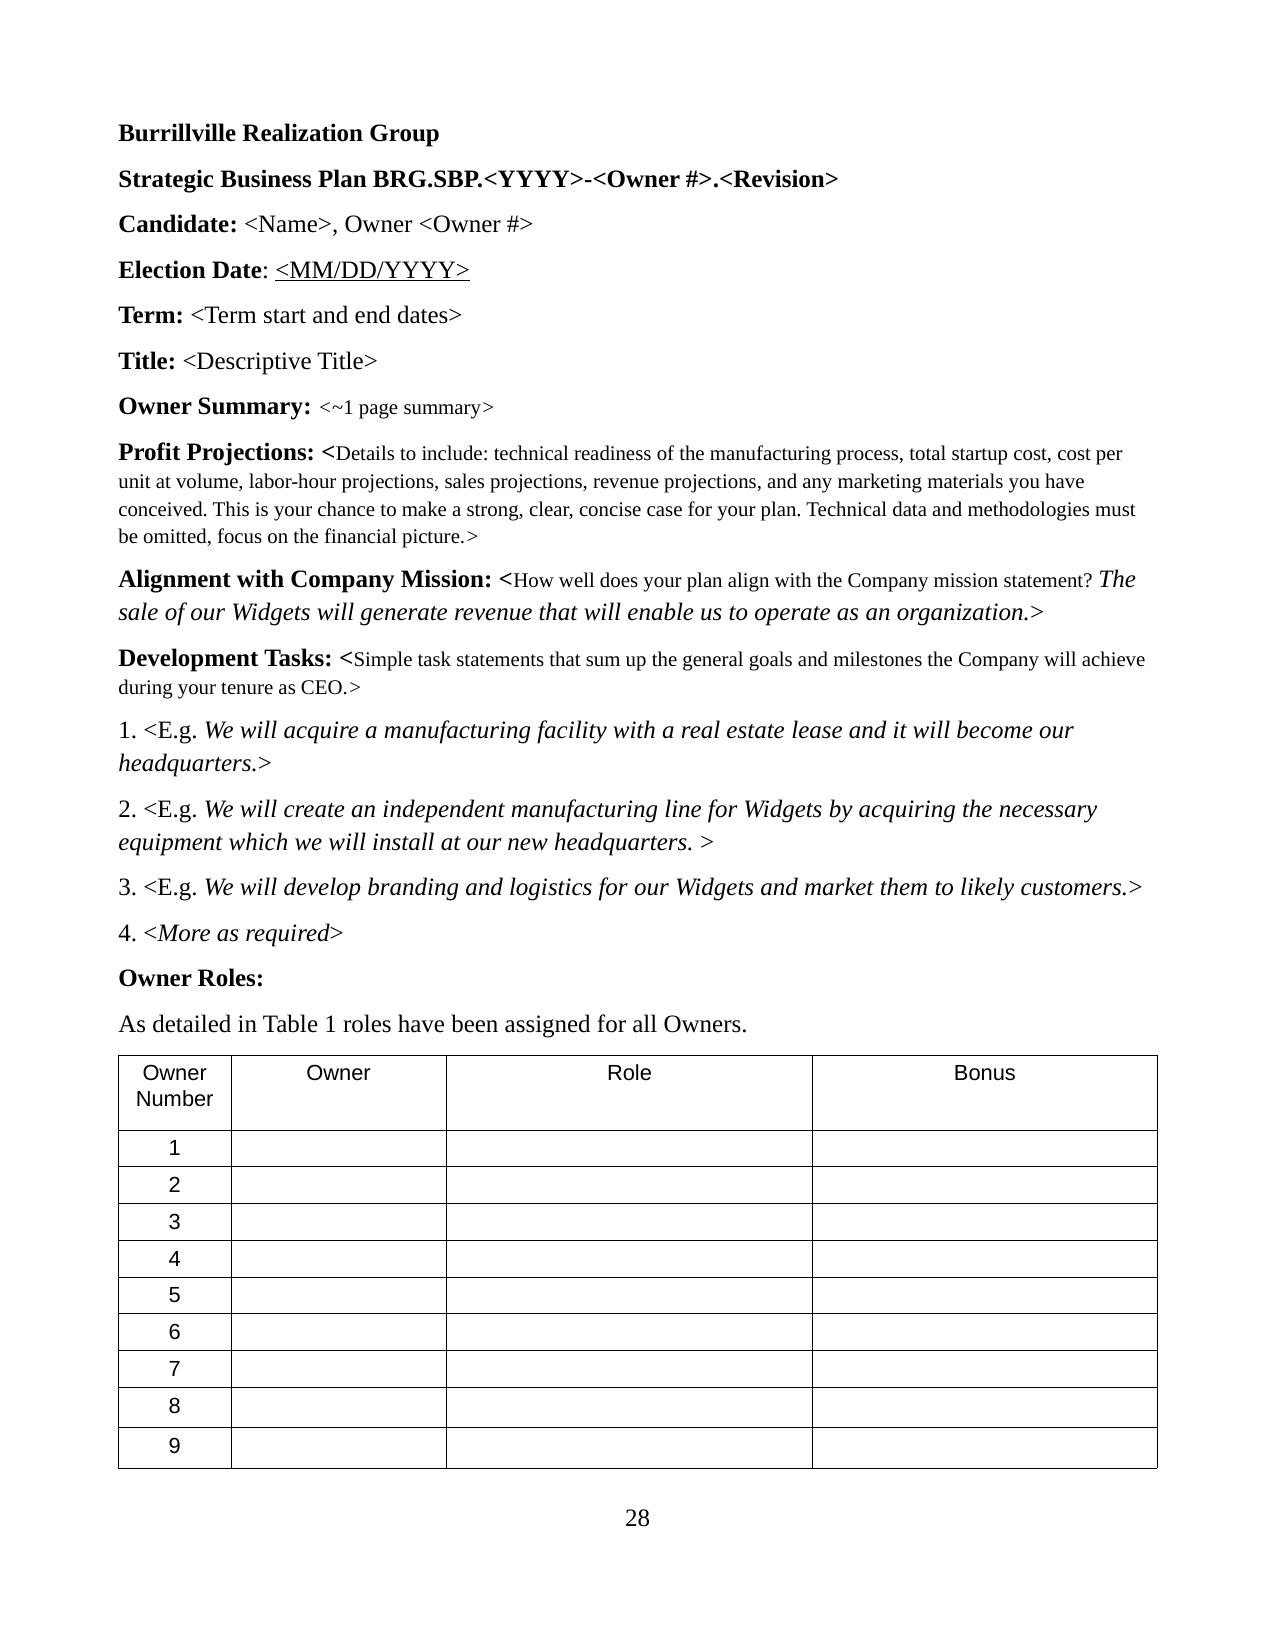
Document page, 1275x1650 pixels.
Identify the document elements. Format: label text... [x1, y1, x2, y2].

text 2. <E.g. We will create an independent manufacturing line for Widgets by acquiring the necessary equipment which we will install at our new headquarters. > [118, 794, 1157, 856]
table_cell [813, 1204, 1157, 1240]
table_cell 2 [119, 1167, 231, 1203]
table_cell 8 [119, 1388, 231, 1427]
table_cell [232, 1388, 446, 1427]
table_cell [813, 1314, 1157, 1350]
table_cell [232, 1351, 446, 1387]
table_cell [447, 1428, 812, 1467]
table_header Role [447, 1056, 812, 1129]
table_cell 3 [119, 1204, 231, 1240]
text Owner Summary: <~1 page summary> [118, 391, 1157, 420]
text 1. <E.g. We will acquire a manufacturing facility with a real estate lease and it will become our headquarters.> [118, 715, 1157, 777]
text Alignment with Company Mission: <How well does your plan align with the Company mission statement? The sale of our Widgets will generate revenue that will enable us to operate as an organization.> [118, 564, 1157, 626]
table_cell 1 [119, 1131, 231, 1166]
text Profit Projections: <Details to include: technical readiness of the manufacturing process, total startup cost, cost per unit at volume, labor-hour projections, sales projections, revenue projections, and any marketing materials you have conceived. This is your chance to make a strong, clear, concise case for your plan. Technical data and methodologies must be omitted, focus on the financial picture.> [118, 437, 1157, 548]
table_cell [813, 1241, 1157, 1277]
text 4. <More as required> [118, 918, 1157, 947]
table_cell [447, 1167, 812, 1203]
table_cell [447, 1351, 812, 1387]
table_cell 7 [119, 1351, 231, 1387]
table_cell 4 [119, 1241, 231, 1277]
table_cell [813, 1167, 1157, 1203]
table_cell 6 [119, 1314, 231, 1350]
table_header Owner Number [119, 1056, 231, 1129]
table_cell 9 [119, 1428, 231, 1467]
table_cell [232, 1167, 446, 1203]
text 3. <E.g. We will develop branding and logistics for our Widgets and market them to likely customers.> [118, 872, 1157, 901]
text Term: <Term start and end dates> [118, 300, 1157, 329]
text Strategic Business Plan BRG.SBP.<YYYY>-<Owner #>.<Revision> [118, 164, 1157, 192]
table_cell [813, 1351, 1157, 1387]
table_cell [447, 1278, 812, 1313]
text Development Tasks: <Simple task statements that sum up the general goals and milestones the Company will achieve during your tenure as CEO.> [118, 643, 1157, 699]
table_cell [232, 1241, 446, 1277]
table_cell [813, 1428, 1157, 1467]
table_header Bonus [813, 1056, 1157, 1129]
table_cell [447, 1241, 812, 1277]
text Burrillville Realization Group [118, 118, 1157, 147]
table_cell [232, 1278, 446, 1313]
table_cell [232, 1314, 446, 1350]
text As detailed in Table 1 roles have been assigned for all Owners. [118, 1009, 1157, 1038]
table_cell [813, 1131, 1157, 1166]
text Candidate: <Name>, Owner <Owner #> [118, 209, 1157, 238]
table_cell [813, 1388, 1157, 1427]
table_cell [447, 1314, 812, 1350]
table_header Owner [232, 1056, 446, 1129]
table_cell [232, 1204, 446, 1240]
text Election Date: <MM/DD/YYYY> [118, 255, 1157, 283]
table_cell [232, 1428, 446, 1467]
table_cell [232, 1131, 446, 1166]
table_cell [447, 1204, 812, 1240]
table_cell [447, 1388, 812, 1427]
text Title: <Descriptive Title> [118, 346, 1157, 374]
text Owner Roles: [118, 963, 1157, 992]
table_cell [813, 1278, 1157, 1313]
table_cell 5 [119, 1278, 231, 1313]
table_cell [447, 1131, 812, 1166]
